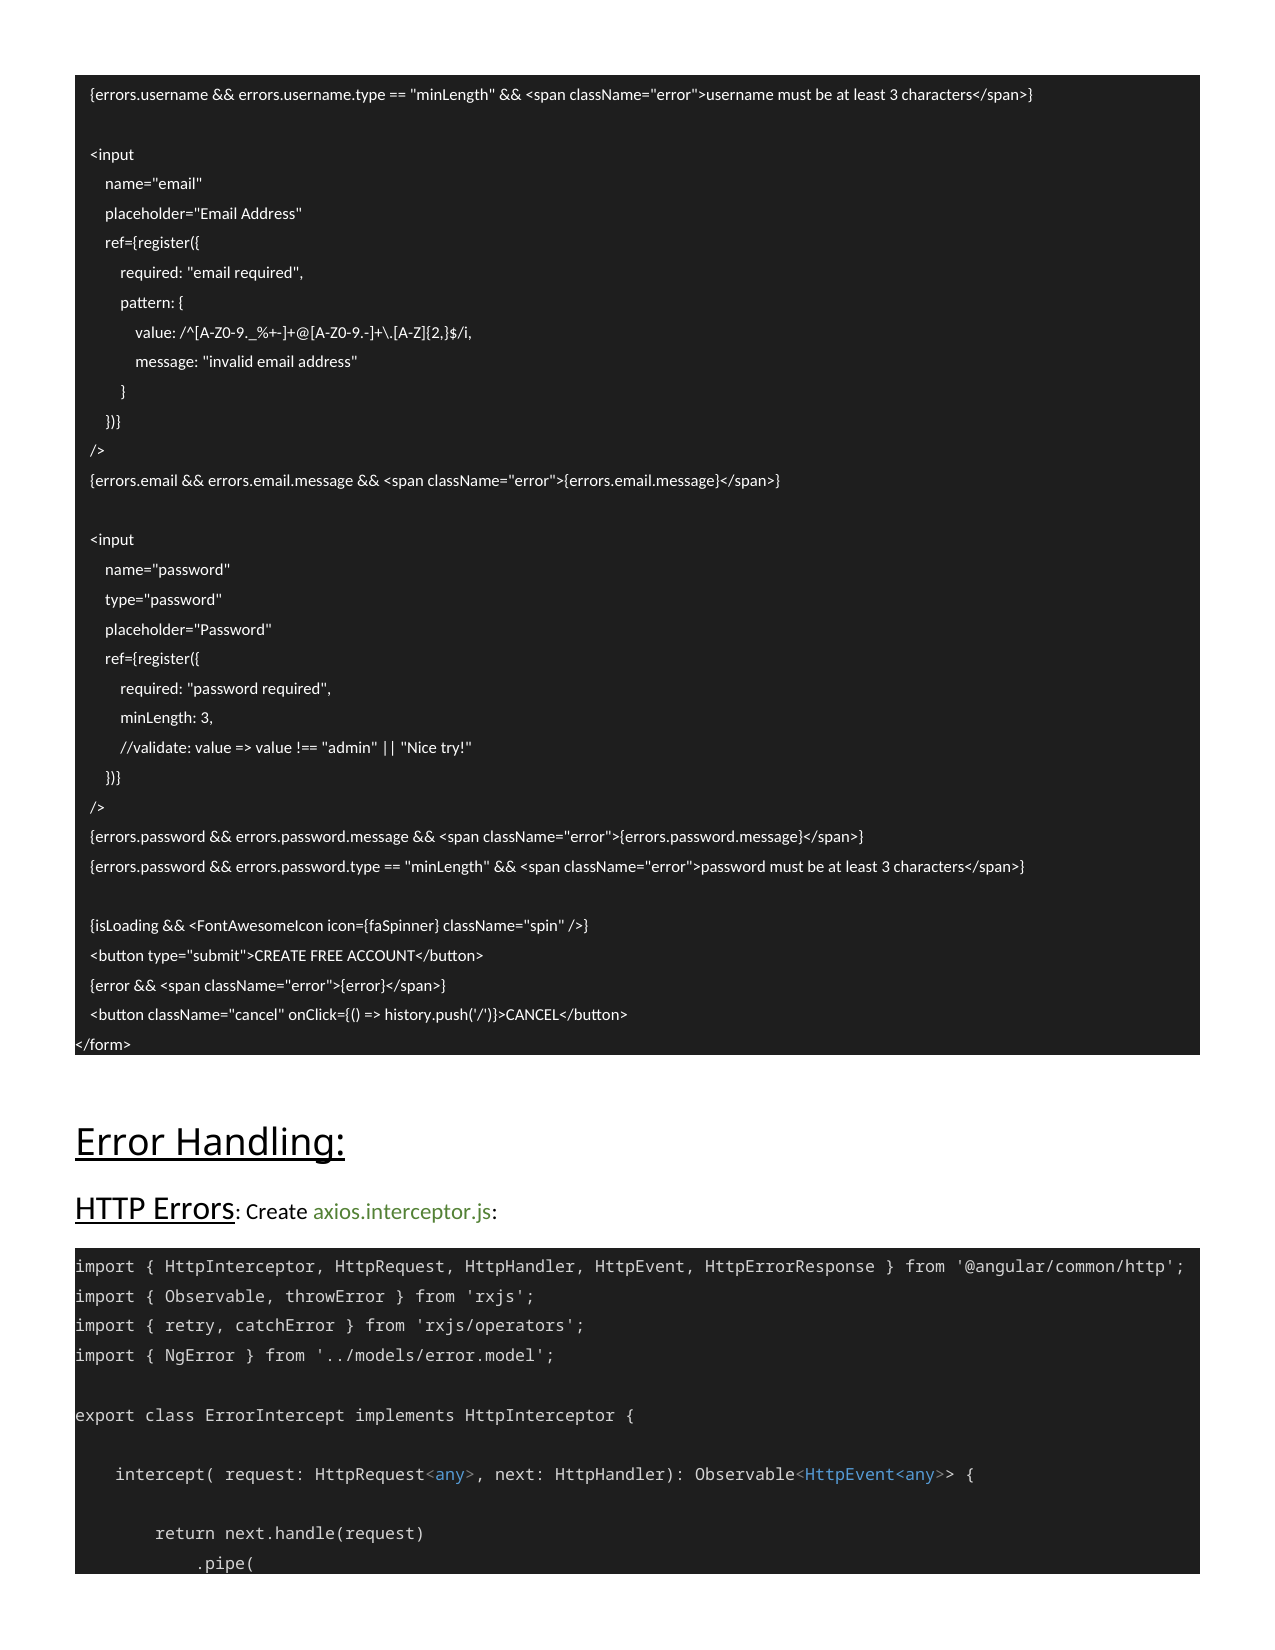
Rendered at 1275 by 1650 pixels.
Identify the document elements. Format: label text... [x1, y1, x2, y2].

text {errors.email && errors.email.message && <span className="error">{errors.email.message}</span>} [75, 461, 1200, 491]
text //validate: value => value !== "admin" || "Nice try!" [75, 728, 1200, 758]
text placeholder="Email Address" [75, 194, 1200, 223]
text {errors.username && errors.username.type == "minLength" && <span className="error">username must be at least 3 characters</span>} [75, 75, 1200, 105]
text import { retry, catchError } from 'rxjs/operators'; [75, 1307, 1200, 1337]
text export class ErrorIntercept implements HttpInterceptor { [75, 1396, 1200, 1426]
text import { NgError } from '../models/error.model'; [75, 1337, 1200, 1366]
text placeholder="Password" [75, 609, 1200, 639]
text } [75, 372, 1200, 402]
text /> [75, 787, 1200, 817]
text required: "password required", [75, 669, 1200, 698]
text name="password" [75, 550, 1200, 580]
text <input [75, 520, 1200, 550]
text HTTP Errors: Create axios.interceptor.js: [75, 1187, 1200, 1228]
text name="email" [75, 164, 1200, 194]
text .pipe( [75, 1544, 1200, 1574]
text {isLoading && <FontAwesomeIcon icon={faSpinner} className="spin" />} [75, 906, 1200, 936]
subtitle Error Handling: [75, 1115, 1200, 1166]
text {errors.password && errors.password.message && <span className="error">{errors.password.message}</span>} [75, 817, 1200, 847]
text </form> [75, 1025, 1200, 1055]
text <button type="submit">CREATE FREE ACCOUNT</button> [75, 936, 1200, 966]
text return next.handle(request) [75, 1515, 1200, 1544]
text import { HttpInterceptor, HttpRequest, HttpHandler, HttpEvent, HttpErrorResponse } from '@angular/common/http'; [75, 1248, 1200, 1277]
text ref={register({ [75, 223, 1200, 253]
text import { Observable, throwError } from 'rxjs'; [75, 1277, 1200, 1307]
text type="password" [75, 580, 1200, 609]
text required: "email required", [75, 253, 1200, 283]
text })} [75, 402, 1200, 431]
text <input [75, 134, 1200, 164]
text intercept( request: HttpRequest<any>, next: HttpHandler): Observable<HttpEvent<any>> { [75, 1456, 1200, 1485]
text value: /^[A-Z0-9._%+-]+@[A-Z0-9.-]+\.[A-Z]{2,}$/i, [75, 312, 1200, 342]
text })} [75, 758, 1200, 787]
text message: "invalid email address" [75, 342, 1200, 372]
text minLength: 3, [75, 698, 1200, 728]
text <button className="cancel" onClick={() => history.push('/')}>CANCEL</button> [75, 995, 1200, 1025]
text {errors.password && errors.password.type == "minLength" && <span className="error">password must be at least 3 characters</span>} [75, 847, 1200, 877]
text pattern: { [75, 283, 1200, 312]
text /> [75, 431, 1200, 461]
text {error && <span className="error">{error}</span>} [75, 966, 1200, 995]
text ref={register({ [75, 639, 1200, 669]
